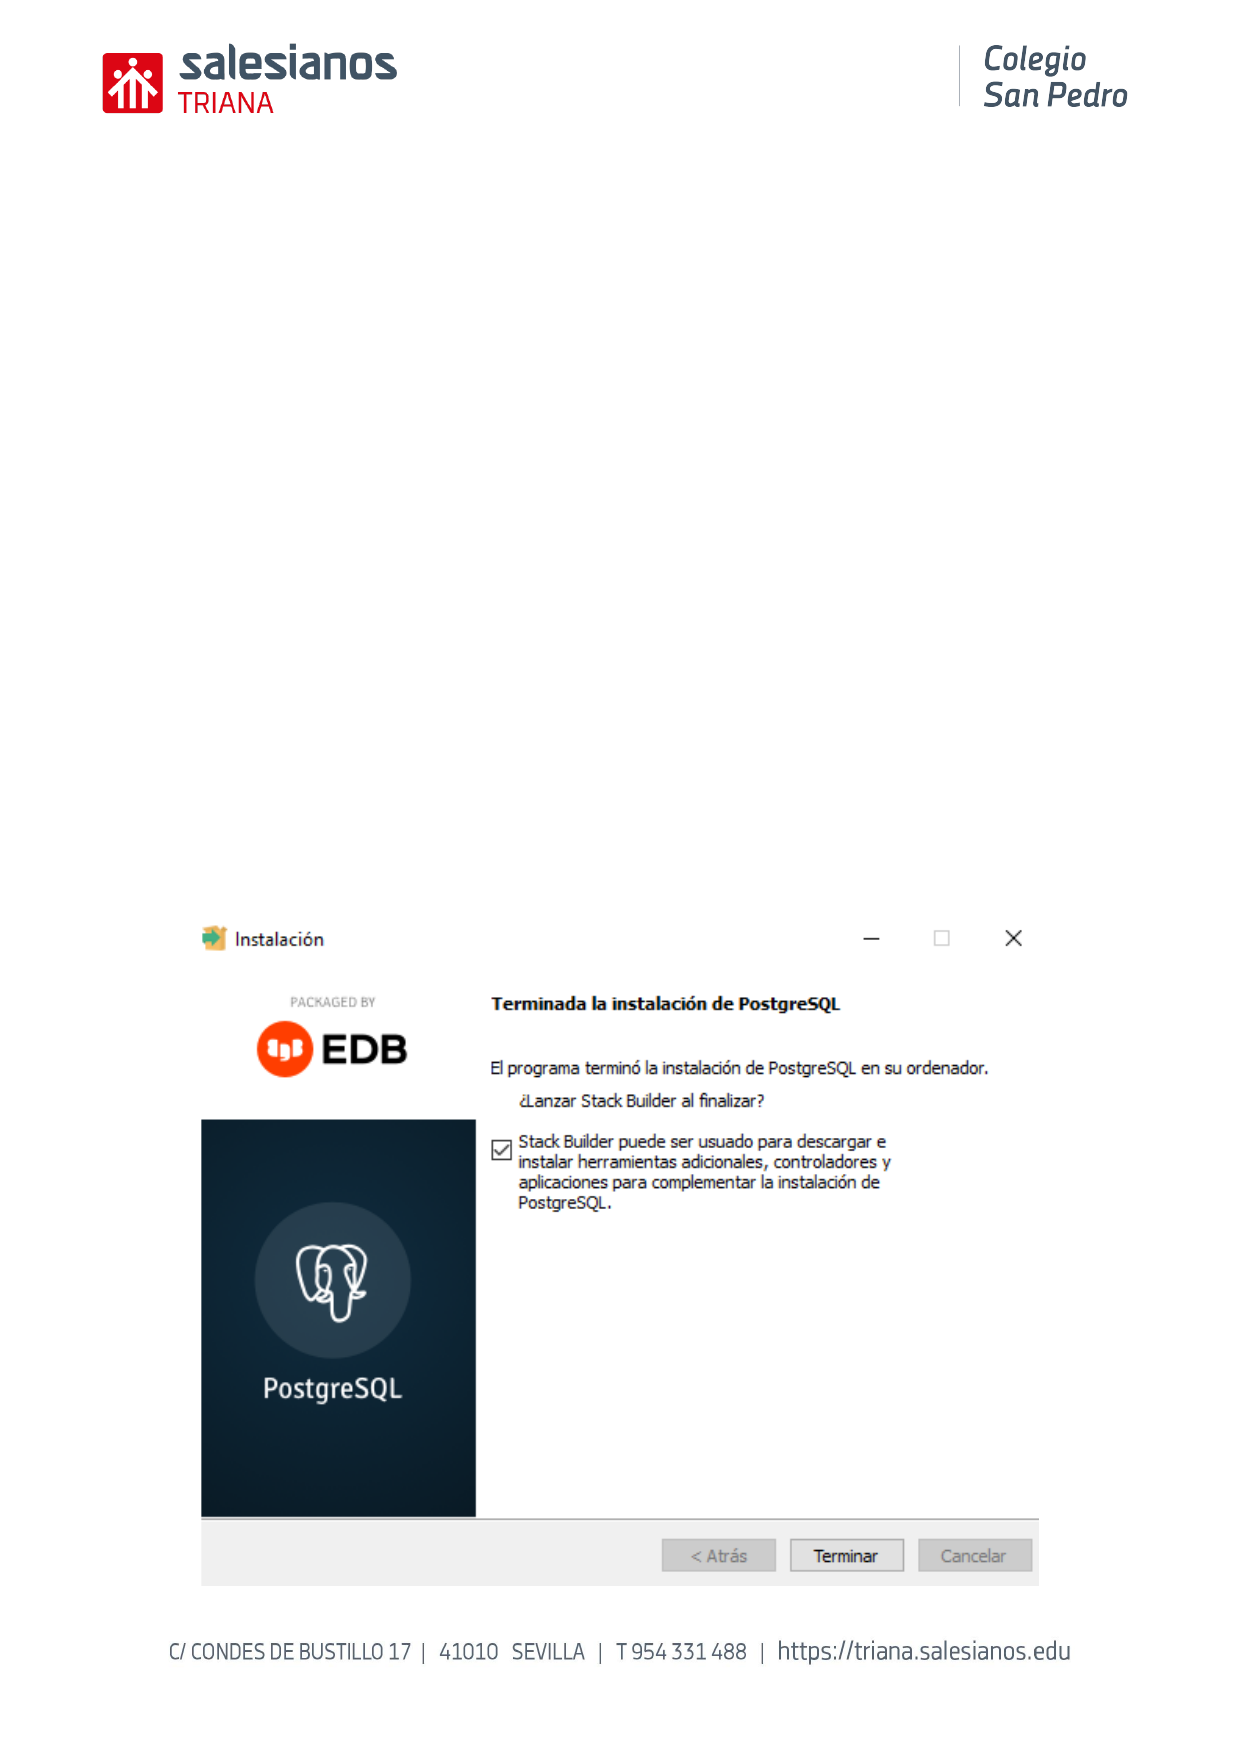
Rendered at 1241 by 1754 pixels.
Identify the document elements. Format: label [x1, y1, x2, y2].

picture [93, 28, 402, 125]
picture [951, 32, 1136, 122]
picture [0, 1632, 1241, 1699]
picture [201, 918, 1039, 1586]
